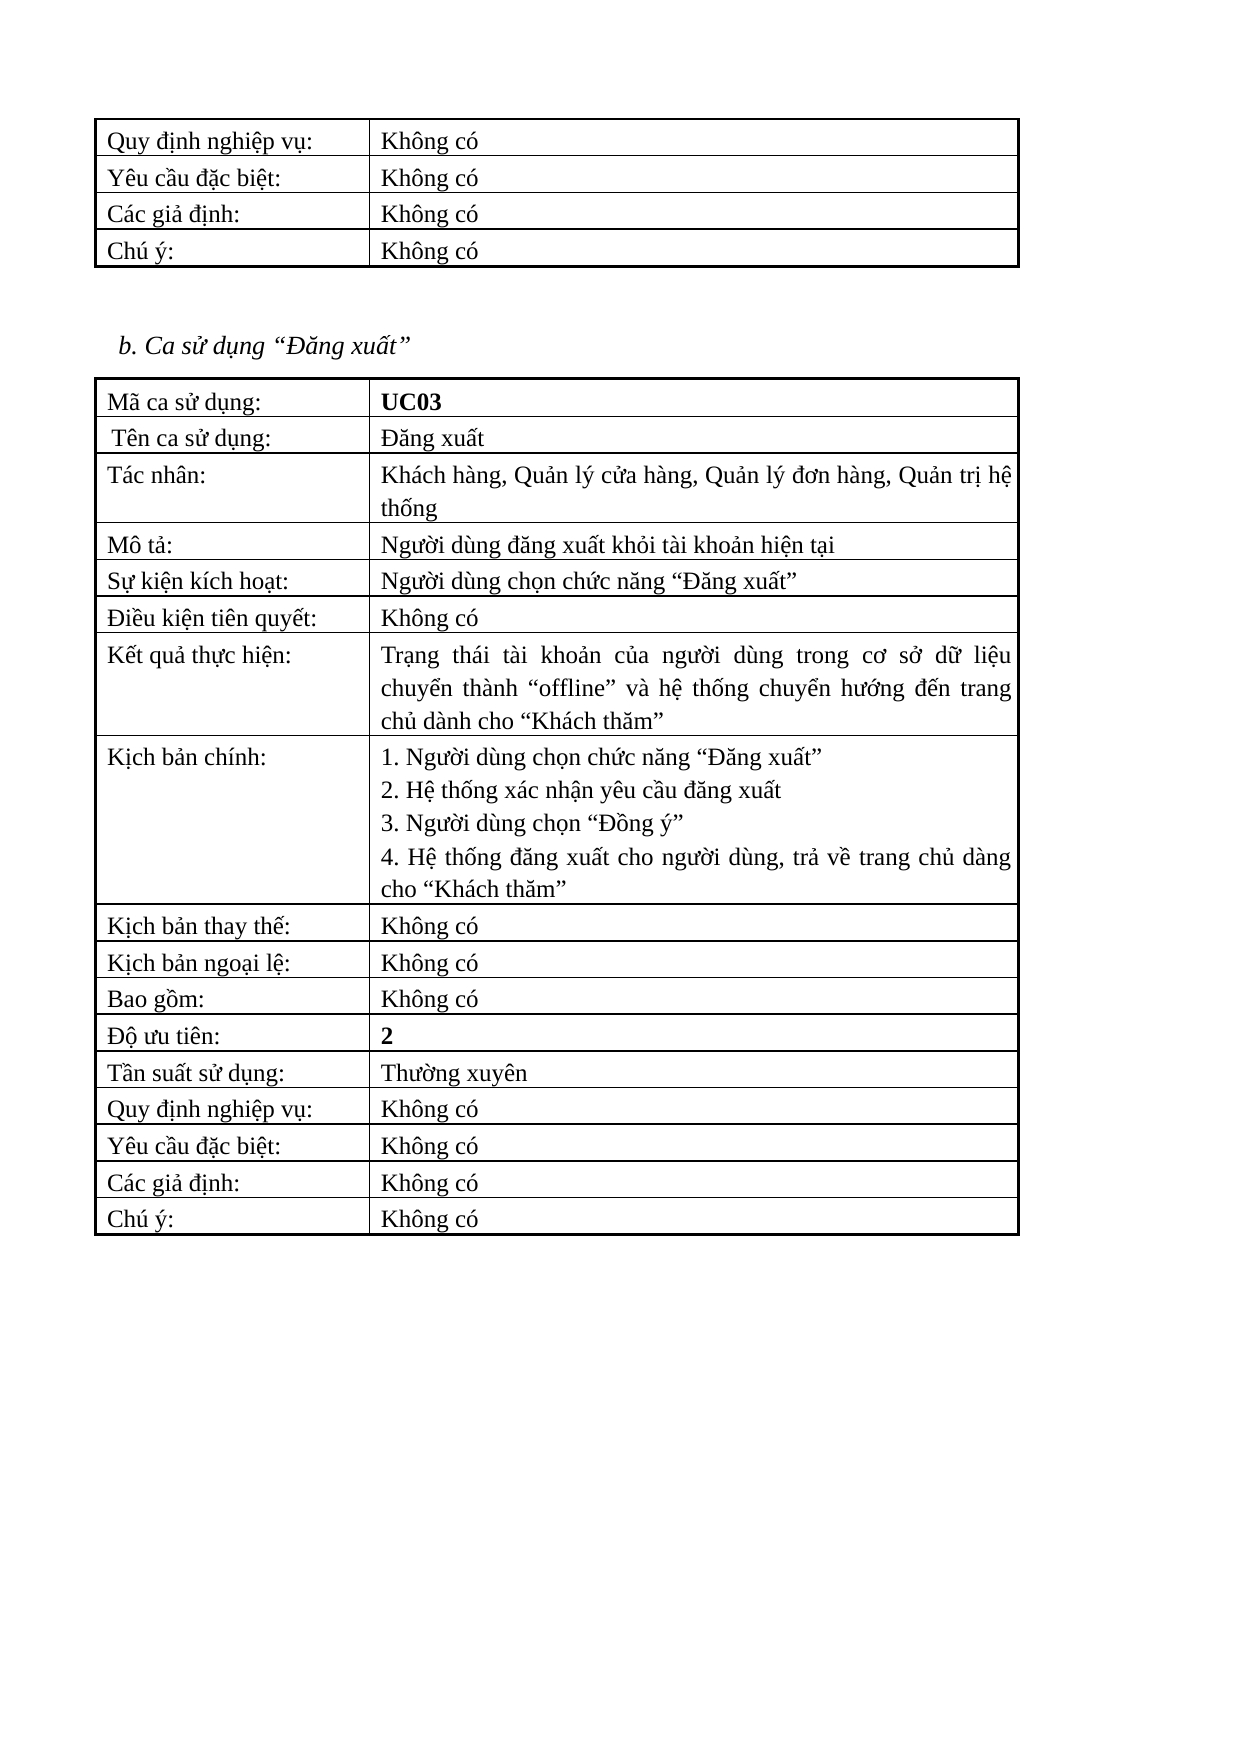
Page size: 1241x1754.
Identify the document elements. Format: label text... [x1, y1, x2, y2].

table_cell Không có [370, 905, 1017, 940]
table_cell Yêu cầu đặc biệt: [97, 156, 369, 191]
table_header UC03 [370, 380, 1017, 416]
table_cell Chú ý: [97, 230, 369, 265]
table_cell Không có [370, 193, 1017, 228]
table_cell Kịch bản ngoại lệ: [97, 942, 369, 977]
table_cell Đăng xuất [370, 417, 1017, 452]
table_cell Không có [370, 597, 1017, 632]
table_cell Quy định nghiệp vụ: [97, 120, 369, 155]
table_cell Không có [370, 156, 1017, 191]
table_cell Chú ý: [97, 1198, 369, 1233]
table_cell Yêu cầu đặc biệt: [97, 1125, 369, 1160]
table_cell Không có [370, 1162, 1017, 1197]
table_cell Sự kiện kích hoạt: [97, 560, 369, 595]
table_cell Bao gồm: [97, 978, 369, 1013]
table_header Mã ca sử dụng: [97, 380, 369, 416]
table_cell Tần suất sử dụng: [97, 1052, 369, 1087]
table_cell Người dùng chọn chức năng “Đăng xuất” [370, 560, 1017, 595]
table_cell Không có [370, 1198, 1017, 1233]
table_cell Trạng thái tài khoản của người dùng trong cơ sở dữ liệu chuyển thành “offline” và hệ thống chuyển hướng đến trang chủ dành cho “Khách thăm” [370, 633, 1017, 734]
subtitle b. Ca sử dụng “Đăng xuất” [118, 330, 1122, 360]
table_cell Kết quả thực hiện: [97, 633, 369, 734]
table_cell Không có [370, 230, 1017, 265]
table_cell Người dùng đăng xuất khỏi tài khoản hiện tại [370, 523, 1017, 558]
table_cell Không có [370, 942, 1017, 977]
table_cell Thường xuyên [370, 1052, 1017, 1087]
table_cell Không có [370, 1125, 1017, 1160]
table_cell Kịch bản thay thế: [97, 905, 369, 940]
table_cell Không có [370, 1088, 1017, 1123]
table_cell 2 [370, 1015, 1017, 1050]
table_cell Độ ưu tiên: [97, 1015, 369, 1050]
table_cell Tên ca sử dụng: [97, 417, 369, 452]
table_cell Điều kiện tiên quyết: [97, 597, 369, 632]
table_cell Các giả định: [97, 1162, 369, 1197]
table_cell Quy định nghiệp vụ: [97, 1088, 369, 1123]
table_cell Kịch bản chính: [97, 736, 369, 903]
table_cell Tác nhân: [97, 454, 369, 522]
table_cell Không có [370, 978, 1017, 1013]
table_cell Khách hàng, Quản lý cửa hàng, Quản lý đơn hàng, Quản trị hệ thống [370, 454, 1017, 522]
table_cell 1. Người dùng chọn chức năng “Đăng xuất” 2. Hệ thống xác nhận yêu cầu đăng xuất 3. Người dùng chọn “Đồng ý” 4. Hệ thống đăng xuất cho người dùng, trả về trang chủ dàng cho “Khách thăm” [370, 736, 1017, 903]
table_cell Các giả định: [97, 193, 369, 228]
table_cell Không có [370, 120, 1017, 155]
table_cell Mô tả: [97, 523, 369, 558]
